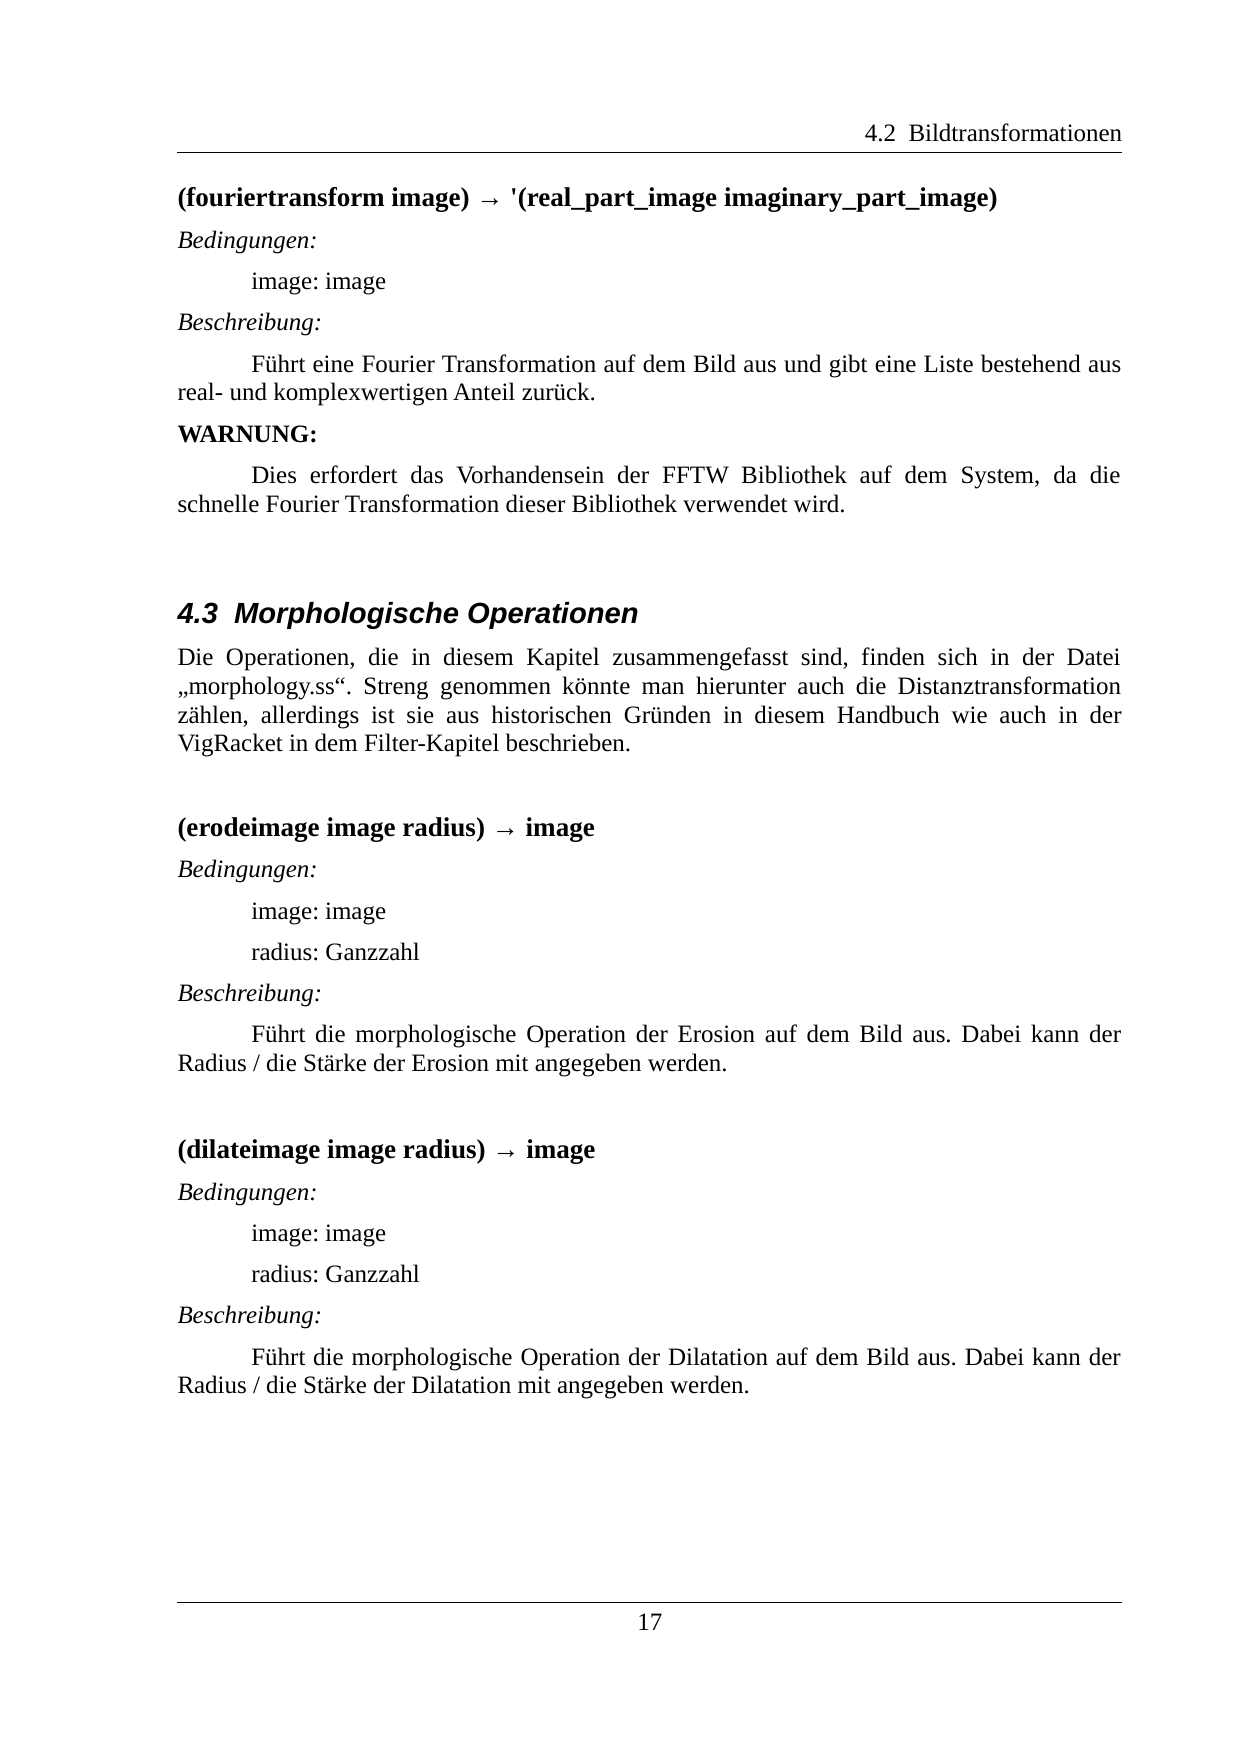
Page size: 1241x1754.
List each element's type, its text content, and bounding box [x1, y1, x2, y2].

text Bedingungen: [177, 1177, 1122, 1206]
text (fouriertransform image) → '(real_part_image imaginary_part_image) [177, 181, 1122, 212]
text Führt eine Fourier Transformation auf dem Bild aus und gibt eine Liste bestehend aus real- und komplexwertigen Anteil zurück. [177, 349, 1122, 406]
text Beschreibung: [177, 978, 1122, 1007]
text (erodeimage image radius) → image [177, 811, 1122, 842]
text Beschreibung: [177, 307, 1122, 336]
text (dilateimage image radius) → image [177, 1133, 1122, 1164]
text image: image [177, 896, 1122, 924]
text radius: Ganzzahl [177, 1259, 1122, 1288]
text Bedingungen: [177, 225, 1122, 254]
text Dies erfordert das Vorhandensein der FFTW Bibliothek auf dem System, da die schnelle Fourier Transformation dieser Bibliothek verwendet wird. [177, 460, 1122, 517]
text WARNUNG: [177, 419, 1122, 447]
text Führt die morphologische Operation der Dilatation auf dem Bild aus. Dabei kann der Radius / die Stärke der Dilatation mit angegeben werden. [177, 1342, 1122, 1399]
text Beschreibung: [177, 1301, 1122, 1329]
text image: image [177, 1218, 1122, 1247]
text radius: Ganzzahl [177, 937, 1122, 966]
subtitle 4.3 Morphologische Operationen [177, 596, 1122, 630]
text image: image [177, 266, 1122, 295]
text Führt die morphologische Operation der Erosion auf dem Bild aus. Dabei kann der Radius / die Stärke der Erosion mit angegeben werden. [177, 1019, 1122, 1077]
text Die Operationen, die in diesem Kapitel zusammengefasst sind, finden sich in der Datei „morphology.ss“. Streng genommen könnte man hierunter auch die Distanztransformation zählen, allerdings ist sie aus historischen Gründen in diesem Handbuch wie auch in der VigRacket in dem Filter-Kapitel beschrieben. [177, 642, 1122, 757]
text Bedingungen: [177, 854, 1122, 883]
